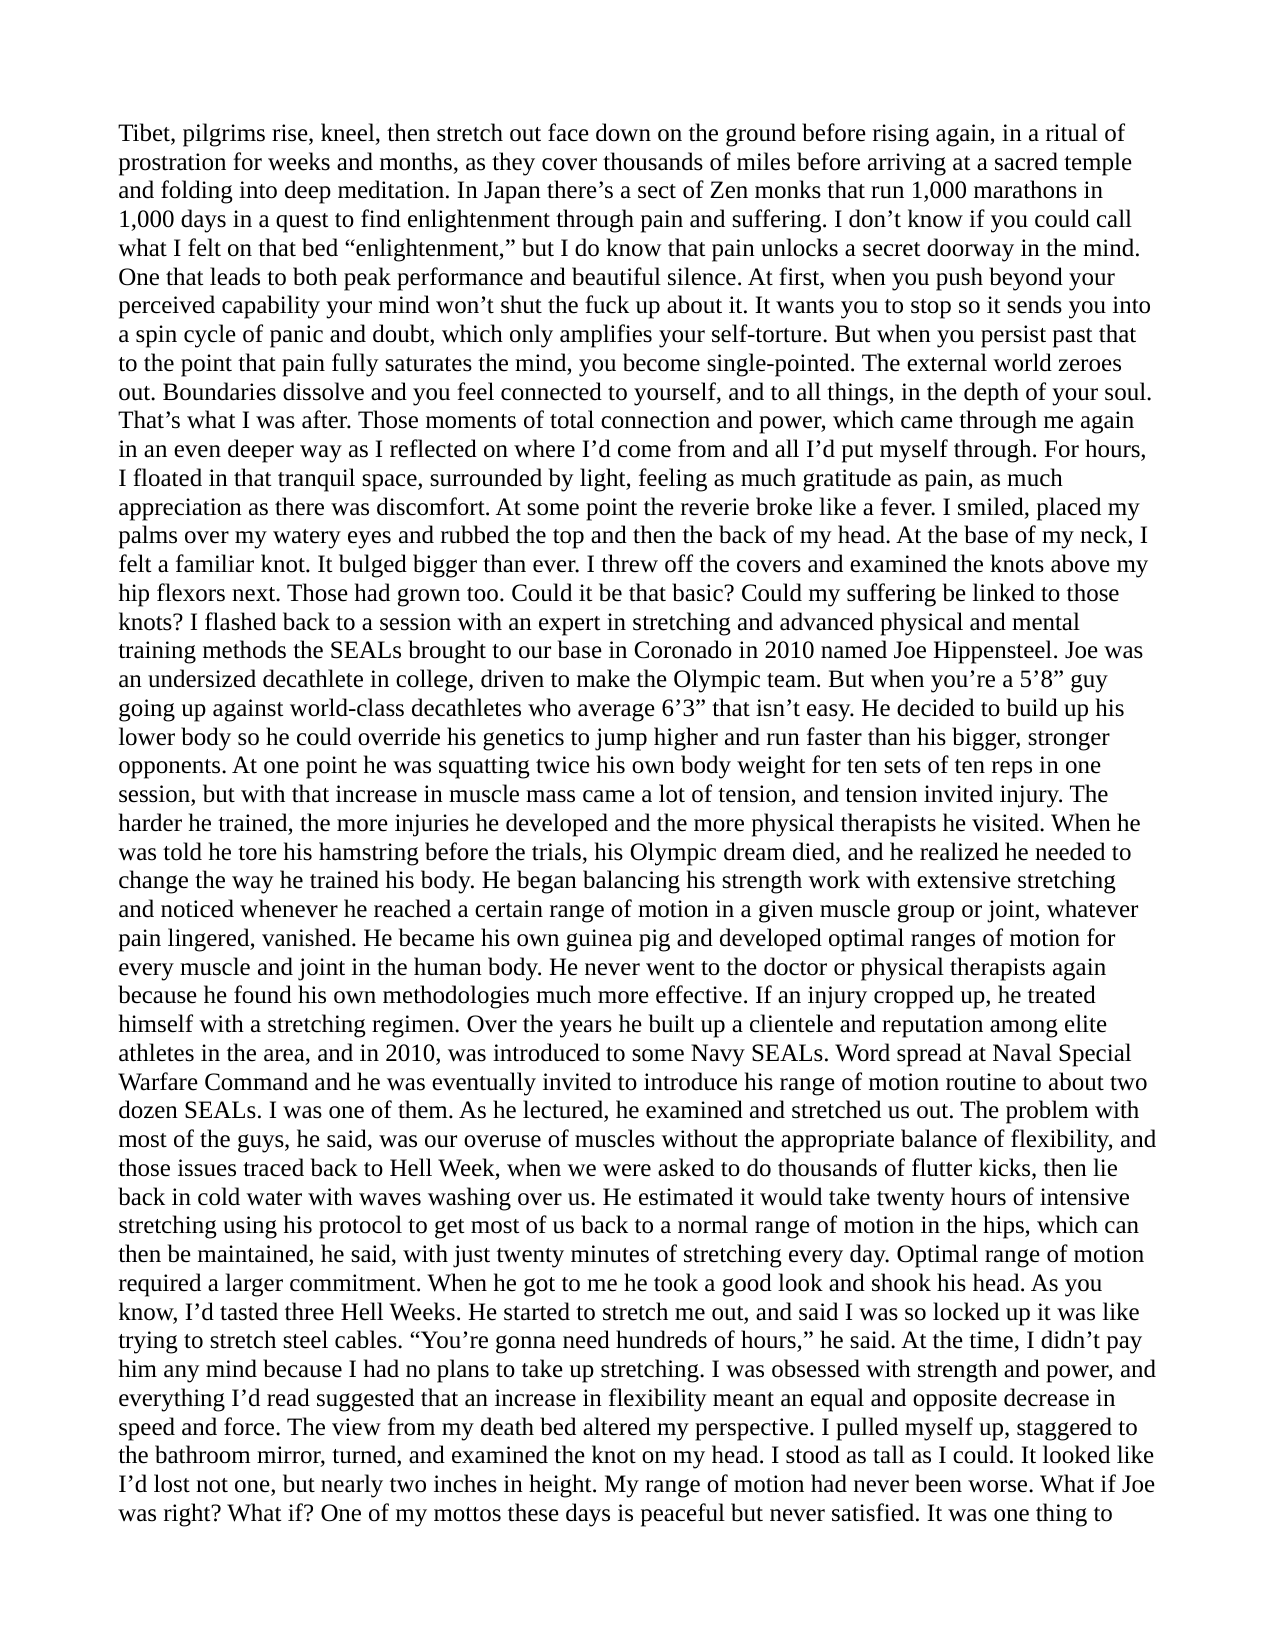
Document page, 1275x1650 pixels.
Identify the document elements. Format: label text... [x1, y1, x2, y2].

text Tibet, pilgrims rise, kneel, then stretch out face down on the ground before rising again, in a ritual of prostration for weeks and months, as they cover thousands of miles before arriving at a sacred temple and folding into deep meditation. In Japan there’s a sect of Zen monks that run 1,000 marathons in 1,000 days in a quest to find enlightenment through pain and suffering. I don’t know if you could call what I felt on that bed “enlightenment,” but I do know that pain unlocks a secret doorway in the mind. One that leads to both peak performance and beautiful silence. At first, when you push beyond your perceived capability your mind won’t shut the fuck up about it. It wants you to stop so it sends you into a spin cycle of panic and doubt, which only amplifies your self-torture. But when you persist past that to the point that pain fully saturates the mind, you become single-pointed. The external world zeroes out. Boundaries dissolve and you feel connected to yourself, and to all things, in the depth of your soul. That’s what I was after. Those moments of total connection and power, which came through me again in an even deeper way as I reflected on where I’d come from and all I’d put myself through. For hours, I floated in that tranquil space, surrounded by light, feeling as much gratitude as pain, as much appreciation as there was discomfort. At some point the reverie broke like a fever. I smiled, placed my palms over my watery eyes and rubbed the top and then the back of my head. At the base of my neck, I felt a familiar knot. It bulged bigger than ever. I threw off the covers and examined the knots above my hip flexors next. Those had grown too. Could it be that basic? Could my suffering be linked to those knots? I flashed back to a session with an expert in stretching and advanced physical and mental training methods the SEALs brought to our base in Coronado in 2010 named Joe Hippensteel. Joe was an undersized decathlete in college, driven to make the Olympic team. But when you’re a 5’8” guy going up against world-class decathletes who average 6’3” that isn’t easy. He decided to build up his lower body so he could override his genetics to jump higher and run faster than his bigger, stronger opponents. At one point he was squatting twice his own body weight for ten sets of ten reps in one session, but with that increase in muscle mass came a lot of tension, and tension invited injury. The harder he trained, the more injuries he developed and the more physical therapists he visited. When he was told he tore his hamstring before the trials, his Olympic dream died, and he realized he needed to change the way he trained his body. He began balancing his strength work with extensive stretching and noticed whenever he reached a certain range of motion in a given muscle group or joint, whatever pain lingered, vanished. He became his own guinea pig and developed optimal ranges of motion for every muscle and joint in the human body. He never went to the doctor or physical therapists again because he found his own methodologies much more effective. If an injury cropped up, he treated himself with a stretching regimen. Over the years he built up a clientele and reputation among elite athletes in the area, and in 2010, was introduced to some Navy SEALs. Word spread at Naval Special Warfare Command and he was eventually invited to introduce his range of motion routine to about two dozen SEALs. I was one of them. As he lectured, he examined and stretched us out. The problem with most of the guys, he said, was our overuse of muscles without the appropriate balance of flexibility, and those issues traced back to Hell Week, when we were asked to do thousands of flutter kicks, then lie back in cold water with waves washing over us. He estimated it would take twenty hours of intensive stretching using his protocol to get most of us back to a normal range of motion in the hips, which can then be maintained, he said, with just twenty minutes of stretching every day. Optimal range of motion required a larger commitment. When he got to me he took a good look and shook his head. As you know, I’d tasted three Hell Weeks. He started to stretch me out, and said I was so locked up it was like trying to stretch steel cables. “You’re gonna need hundreds of hours,” he said. At the time, I didn’t pay him any mind because I had no plans to take up stretching. I was obsessed with strength and power, and everything I’d read suggested that an increase in flexibility meant an equal and opposite decrease in speed and force. The view from my death bed altered my perspective. I pulled myself up, staggered to the bathroom mirror, turned, and examined the knot on my head. I stood as tall as I could. It looked like I’d lost not one, but nearly two inches in height. My range of motion had never been worse. What if Joe was right? What if? One of my mottos these days is peaceful but never satisfied. It was one thing to [118, 118, 1157, 1527]
